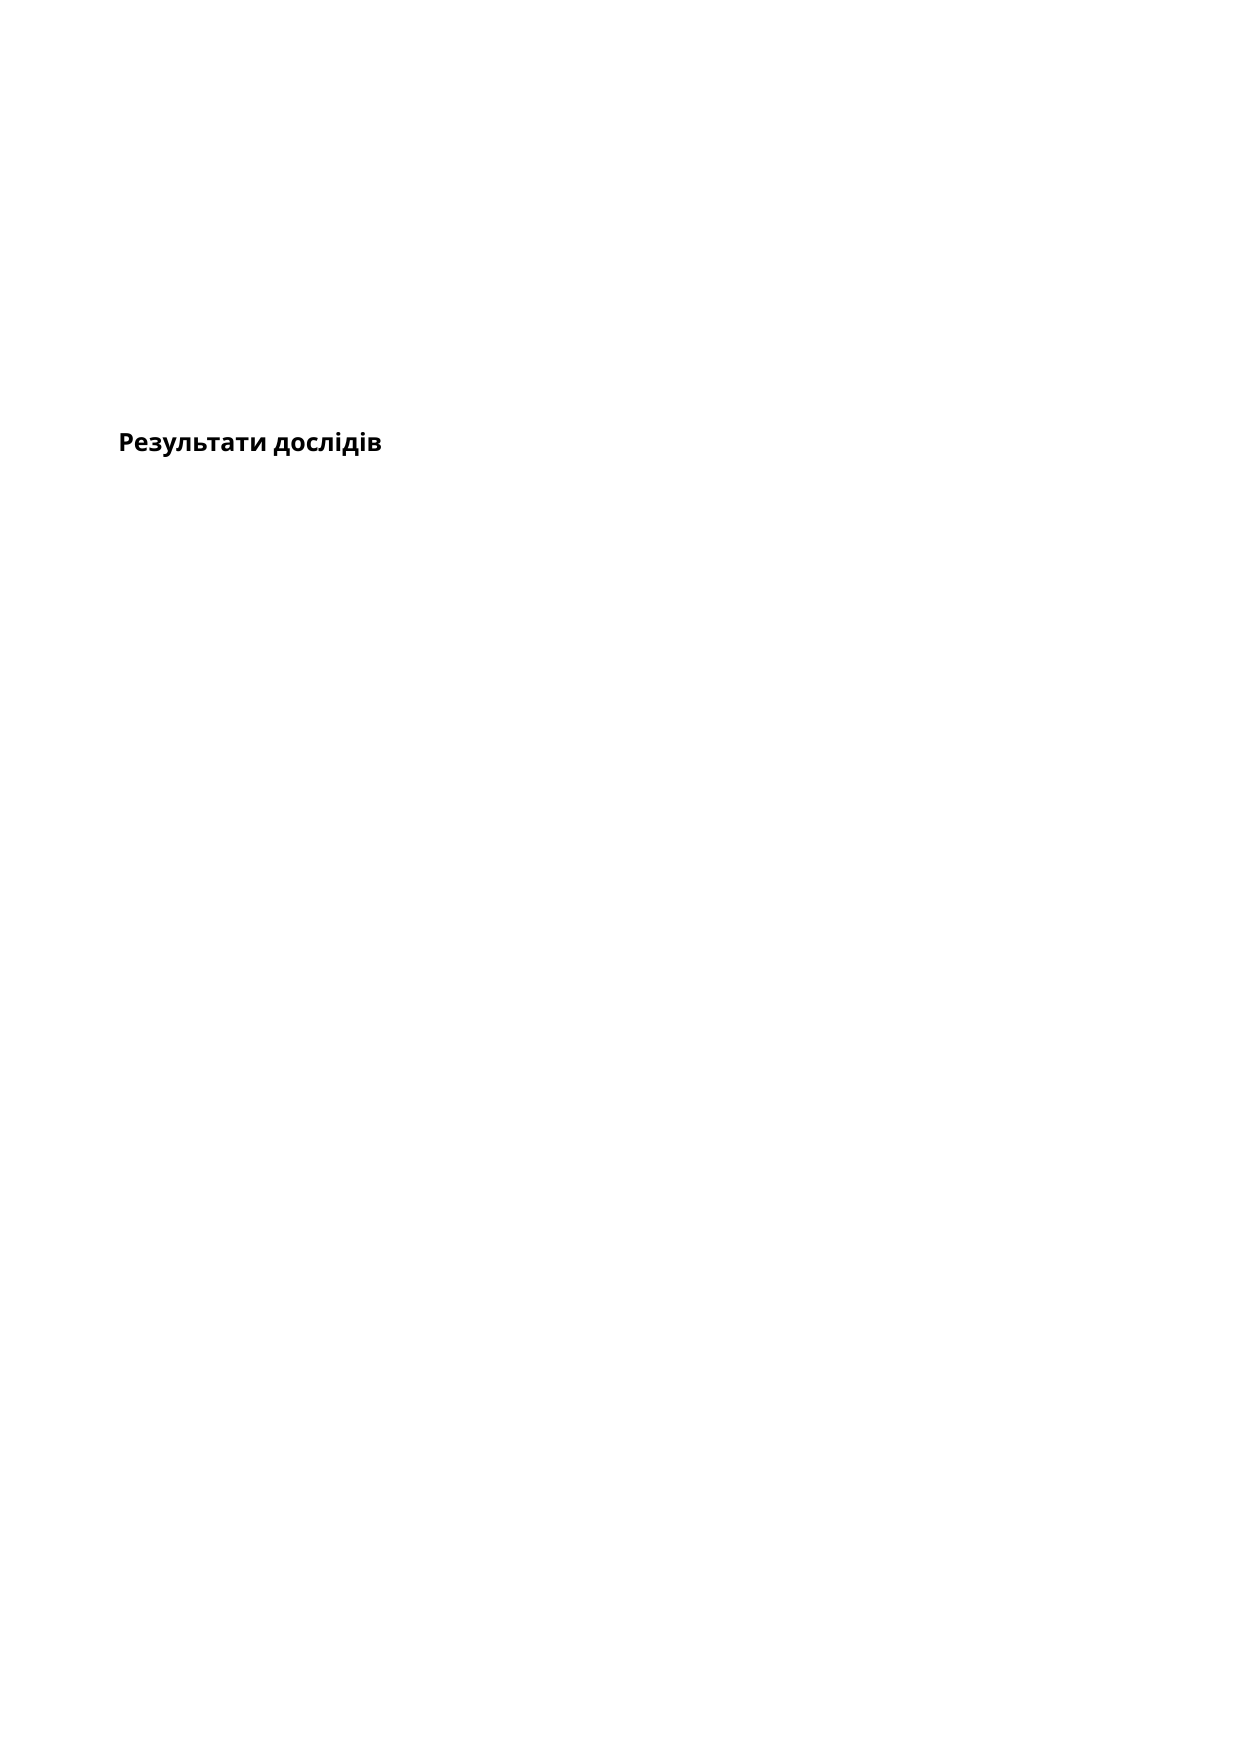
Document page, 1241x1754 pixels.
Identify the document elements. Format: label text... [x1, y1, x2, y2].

text Результати дослідів [118, 424, 1122, 458]
